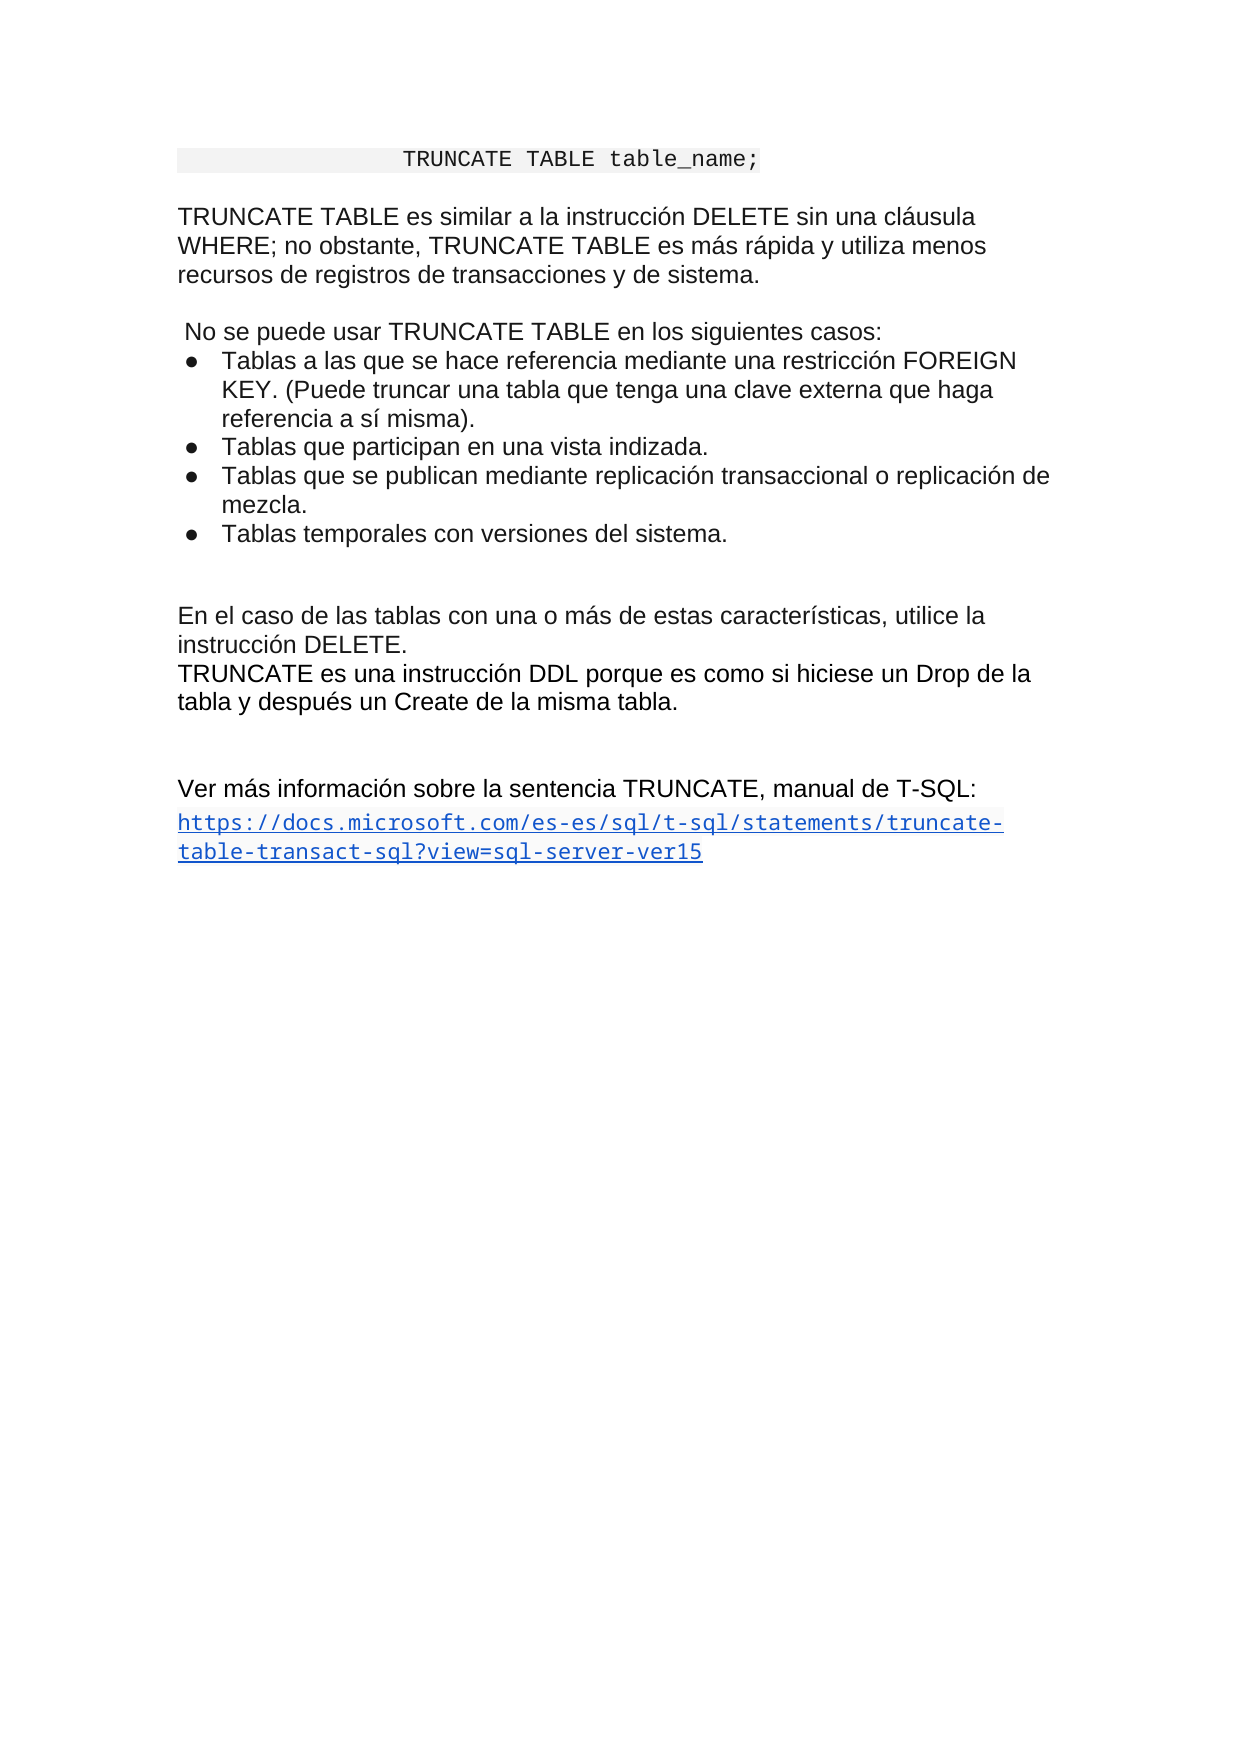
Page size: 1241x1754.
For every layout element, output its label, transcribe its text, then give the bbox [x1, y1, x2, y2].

text TRUNCATE TABLE es similar a la instrucción DELETE sin una cláusula WHERE; no obstante, TRUNCATE TABLE es más rápida y utiliza menos recursos de registros de transacciones y de sistema. [177, 202, 1063, 288]
list Tablas que participan en una vista indizada. [184, 432, 1063, 461]
text TRUNCATE es una instrucción DDL porque es como si hiciese un Drop de la tabla y después un Create de la misma tabla. [177, 658, 1063, 716]
list Tablas a las que se hace referencia mediante una restricción FOREIGN KEY. (Puede truncar una tabla que tenga una clave externa que haga referencia a sí misma). [184, 346, 1063, 432]
text https://docs.microsoft.com/es-es/sql/t-sql/statements/truncate-table-transact-sql?view=sql-server-ver15 [177, 807, 1063, 895]
list Tablas temporales con versiones del sistema. [184, 518, 1063, 547]
list Tablas que se publican mediante replicación transaccional o replicación de mezcla. [184, 461, 1063, 518]
text No se puede usar TRUNCATE TABLE en los siguientes casos: [177, 317, 1063, 346]
text Ver más información sobre la sentencia TRUNCATE, manual de T-SQL: [177, 773, 1063, 802]
text TRUNCATE TABLE table_name; [177, 148, 1063, 173]
text En el caso de las tablas con una o más de estas características, utilice la instrucción DELETE. [177, 601, 1063, 658]
